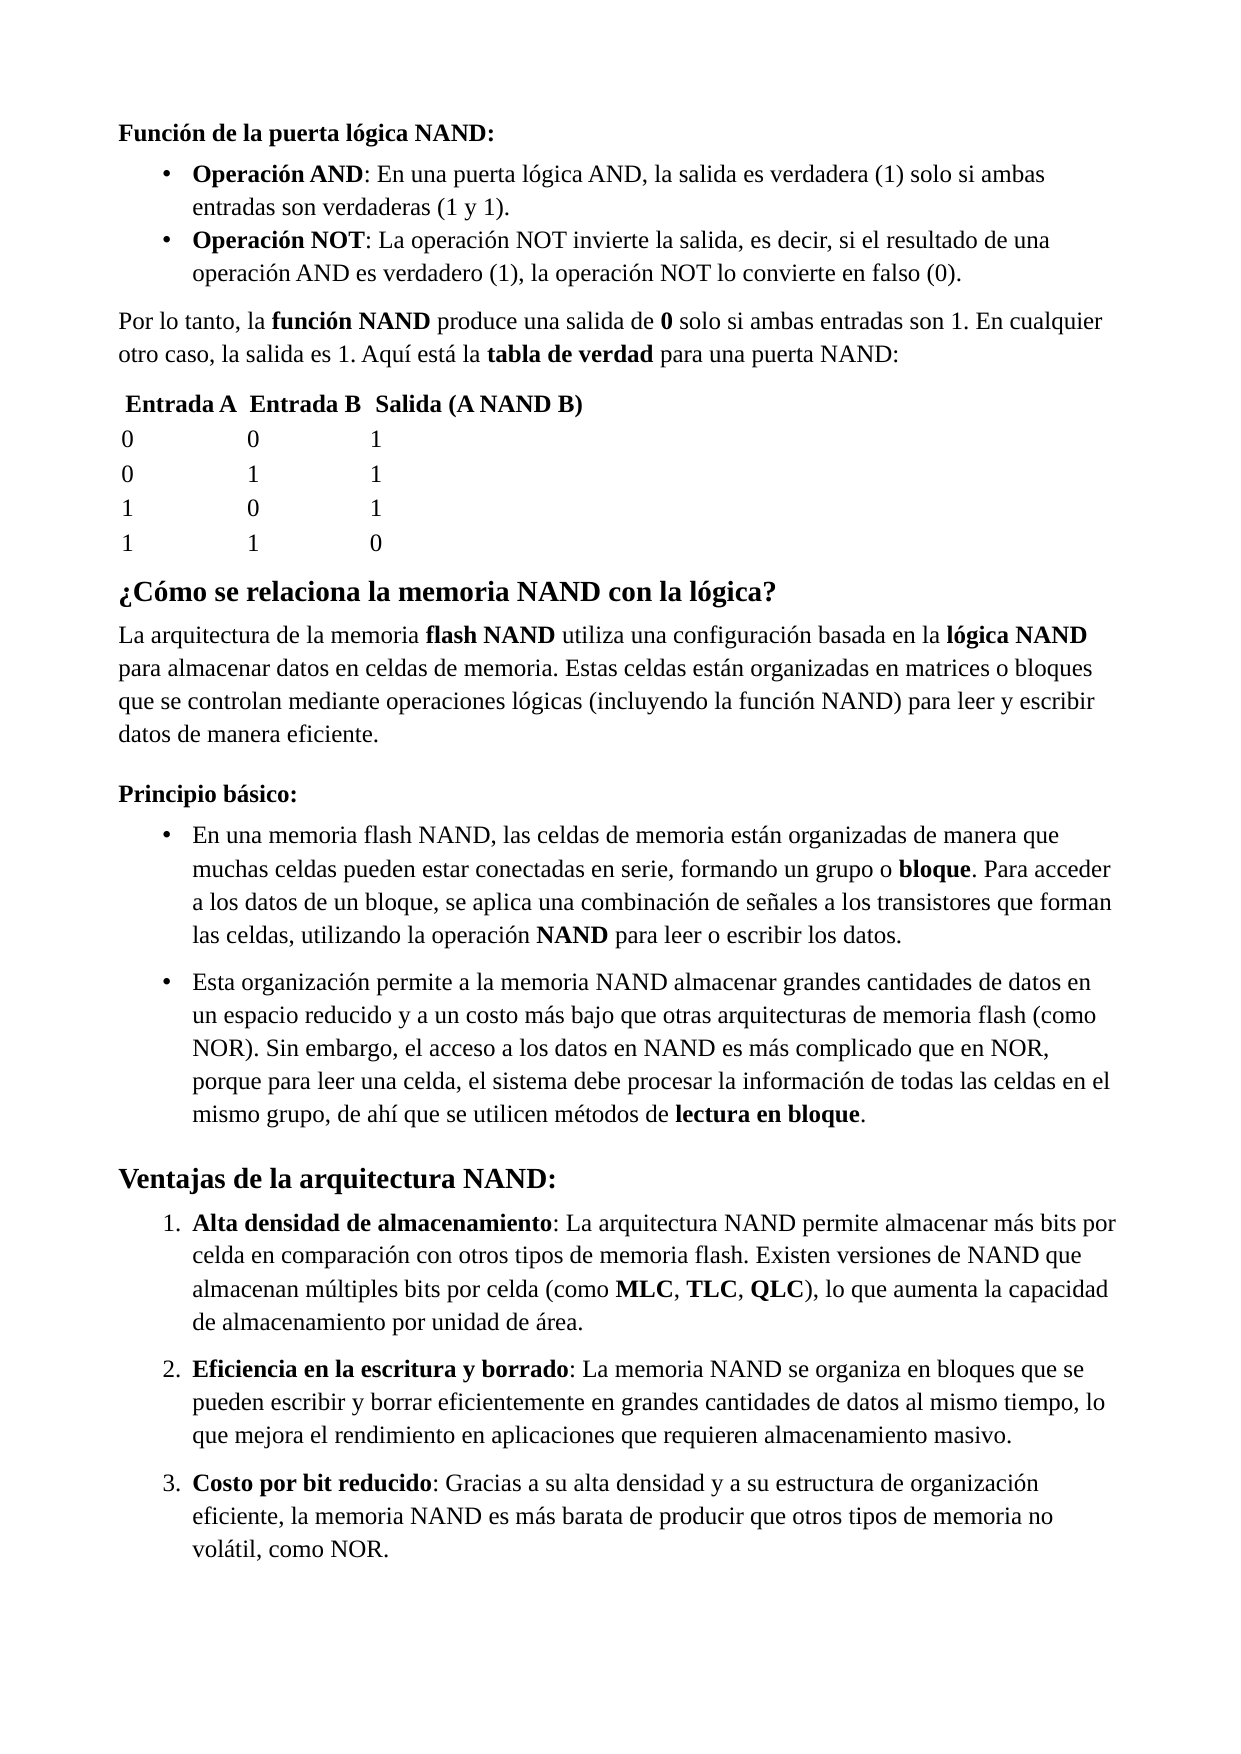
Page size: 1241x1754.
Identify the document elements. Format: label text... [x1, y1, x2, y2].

table_cell 1 [118, 490, 244, 525]
list Esta organización permite a la memoria NAND almacenar grandes cantidades de datos en un espacio reducido y a un costo más bajo que otras arquitecturas de memoria flash (como NOR). Sin embargo, el acceso a los datos en NAND es más complicado que en NOR, porque para leer una celda, el sistema debe procesar la información de todas las celdas en el mismo grupo, de ahí que se utilicen métodos de lectura en bloque. [162, 967, 1122, 1128]
table_cell 0 [367, 525, 591, 559]
table_cell 1 [367, 456, 591, 490]
subtitle Ventajas de la arquitectura NAND: [118, 1162, 1122, 1195]
table_cell 0 [244, 421, 367, 456]
list Alta densidad de almacenamiento: La arquitectura NAND permite almacenar más bits por celda en comparación con otros tipos de memoria flash. Existen versiones de NAND que almacenan múltiples bits por celda (como MLC, TLC, QLC), lo que aumenta la capacidad de almacenamiento por unidad de área. [162, 1208, 1122, 1335]
table_header Entrada B [244, 387, 367, 421]
table_cell 0 [244, 490, 367, 525]
subtitle Principio básico: [118, 779, 1122, 808]
list Operación NOT: La operación NOT invierte la salida, es decir, si el resultado de una operación AND es verdadero (1), la operación NOT lo convierte en falso (0). [162, 225, 1122, 287]
list En una memoria flash NAND, las celdas de memoria están organizadas de manera que muchas celdas pueden estar conectadas en serie, formando un grupo o bloque. Para acceder a los datos de un bloque, se aplica una combinación de señales a los transistores que forman las celdas, utilizando la operación NAND para leer o escribir los datos. [162, 821, 1122, 948]
list Eficiencia en la escritura y borrado: La memoria NAND se organiza en bloques que se pueden escribir y borrar eficientemente en grandes cantidades de datos al mismo tiempo, lo que mejora el rendimiento en aplicaciones que requieren almacenamiento masivo. [162, 1354, 1122, 1449]
text Por lo tanto, la función NAND produce una salida de 0 solo si ambas entradas son 1. En cualquier otro caso, la salida es 1. Aquí está la tabla de verdad para una puerta NAND: [118, 306, 1122, 368]
table_header Entrada A [118, 387, 244, 421]
list Operación AND: En una puerta lógica AND, la salida es verdadera (1) solo si ambas entradas son verdaderas (1 y 1). [162, 159, 1122, 221]
table_cell 1 [367, 421, 591, 456]
table_cell 1 [244, 525, 367, 559]
list Costo por bit reducido: Gracias a su alta densidad y a su estructura de organización eficiente, la memoria NAND es más barata de producir que otros tipos de memoria no volátil, como NOR. [162, 1468, 1122, 1563]
text La arquitectura de la memoria flash NAND utiliza una configuración basada en la lógica NAND para almacenar datos en celdas de memoria. Estas celdas están organizadas en matrices o bloques que se controlan mediante operaciones lógicas (incluyendo la función NAND) para leer y escribir datos de manera eficiente. [118, 620, 1122, 748]
table_cell 1 [367, 490, 591, 525]
table_cell 1 [244, 456, 367, 490]
subtitle Función de la puerta lógica NAND: [118, 118, 1122, 147]
table_cell 0 [118, 421, 244, 456]
subtitle ¿Cómo se relaciona la memoria NAND con la lógica? [118, 574, 1122, 608]
table_header Salida (A NAND B) [367, 387, 591, 421]
table_cell 1 [118, 525, 244, 559]
table_cell 0 [118, 456, 244, 490]
